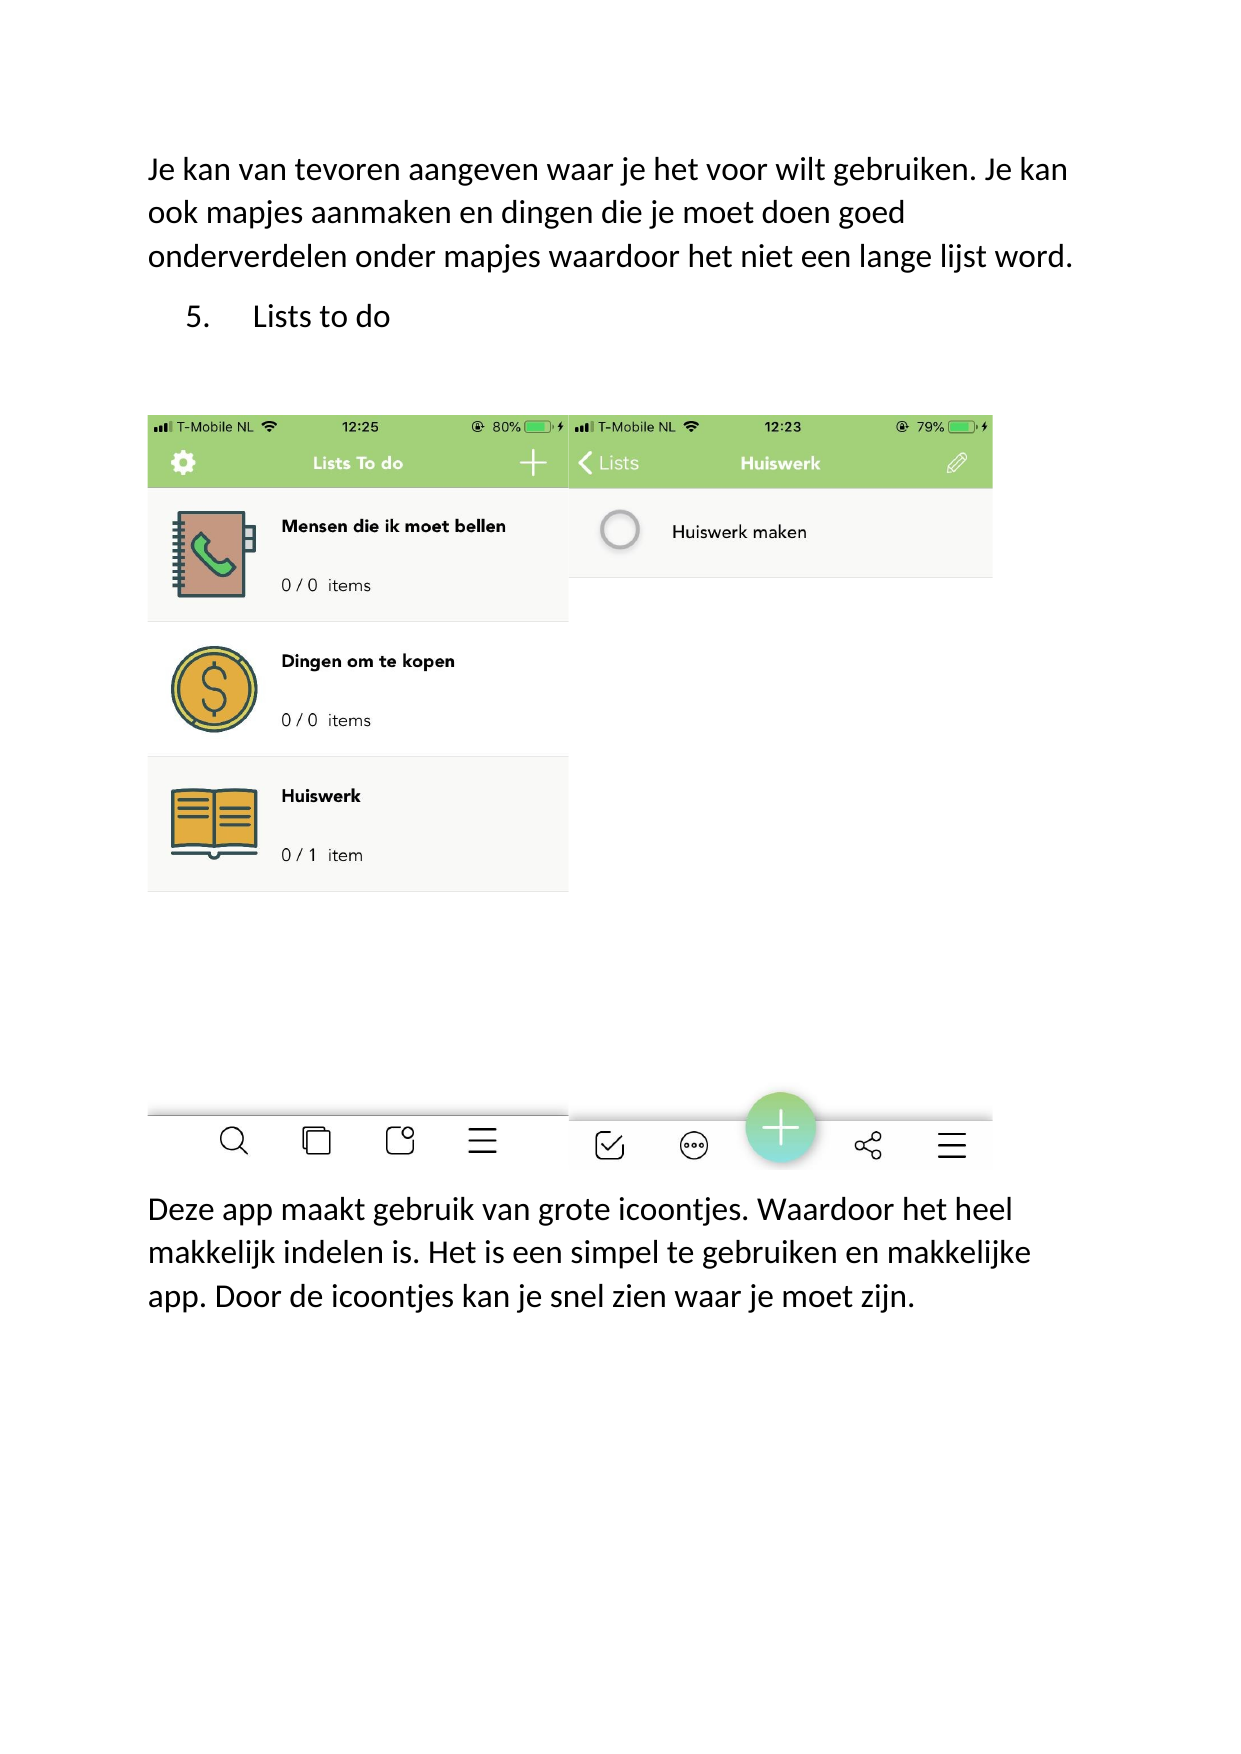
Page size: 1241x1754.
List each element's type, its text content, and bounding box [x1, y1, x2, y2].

list Lists to do [185, 295, 1093, 336]
text Deze app maakt gebruik van grote icoontjes. Waardoor het heel makkelijk indelen is. Het is een simpel te gebruiken en makkelijke app. Door de icoontjes kan je snel zien waar je moet zijn. [148, 1188, 1093, 1316]
text Je kan van tevoren aangeven waar je het voor wilt gebruiken. Je kan ook mapjes aanmaken en dingen die je moet doen goed onderverdelen onder mapjes waardoor het niet een lange lijst word. [148, 148, 1093, 275]
